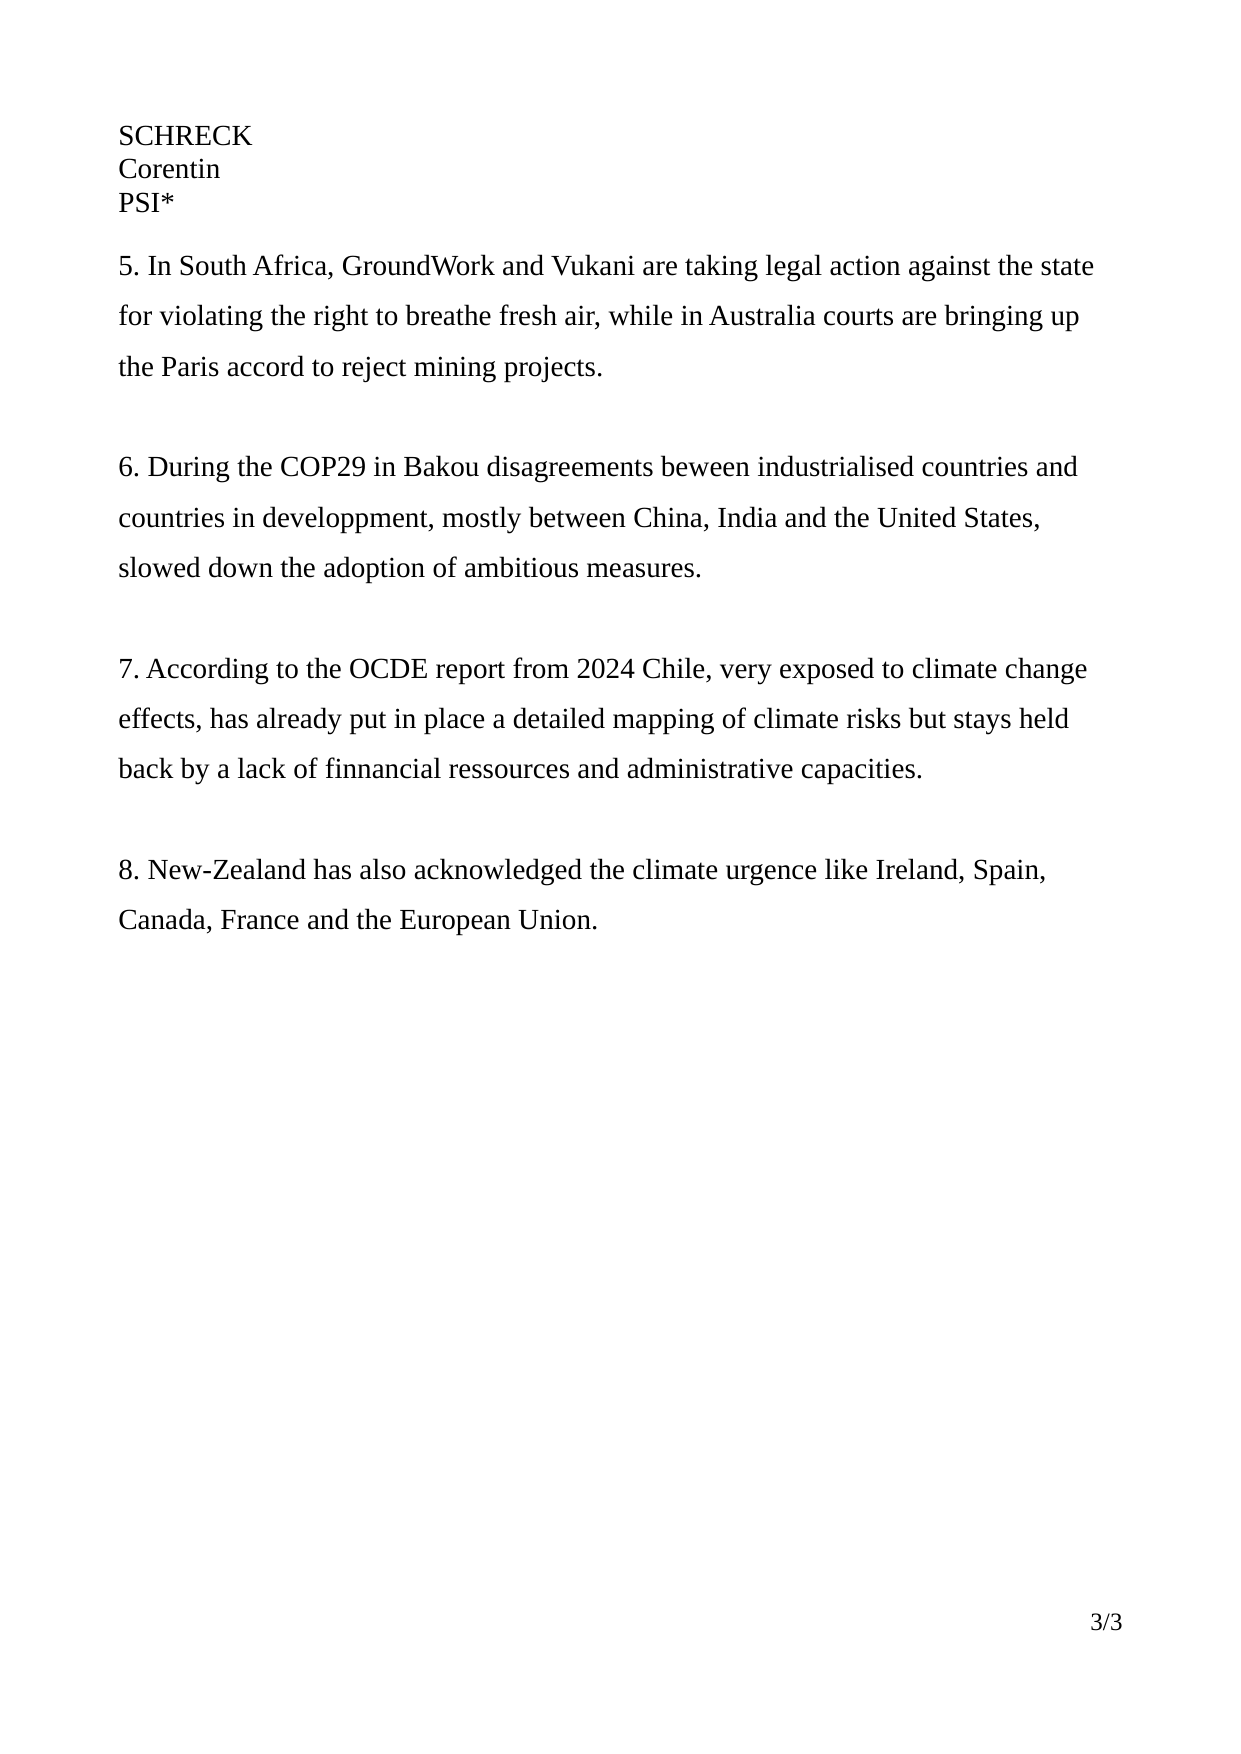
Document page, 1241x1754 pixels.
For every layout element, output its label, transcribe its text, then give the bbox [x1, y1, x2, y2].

text 6. During the COP29 in Bakou disagreements beween industrialised countries and countries in developpment, mostly between China, India and the United States, slowed down the adoption of ambitious measures. [118, 449, 1122, 584]
text 8. New-Zealand has also acknowledged the climate urgence like Ireland, Spain, Canada, France and the European Union. [118, 852, 1122, 936]
text 7. According to the OCDE report from 2024 Chile, very exposed to climate change effects, has already put in place a detailed mapping of climate risks but stays held back by a lack of finnancial ressources and administrative capacities. [118, 651, 1122, 785]
text 5. In South Africa, GroundWork and Vukani are taking legal action against the state for violating the right to breathe fresh air, while in Australia courts are bringing up the Paris accord to reject mining projects. [118, 248, 1122, 382]
